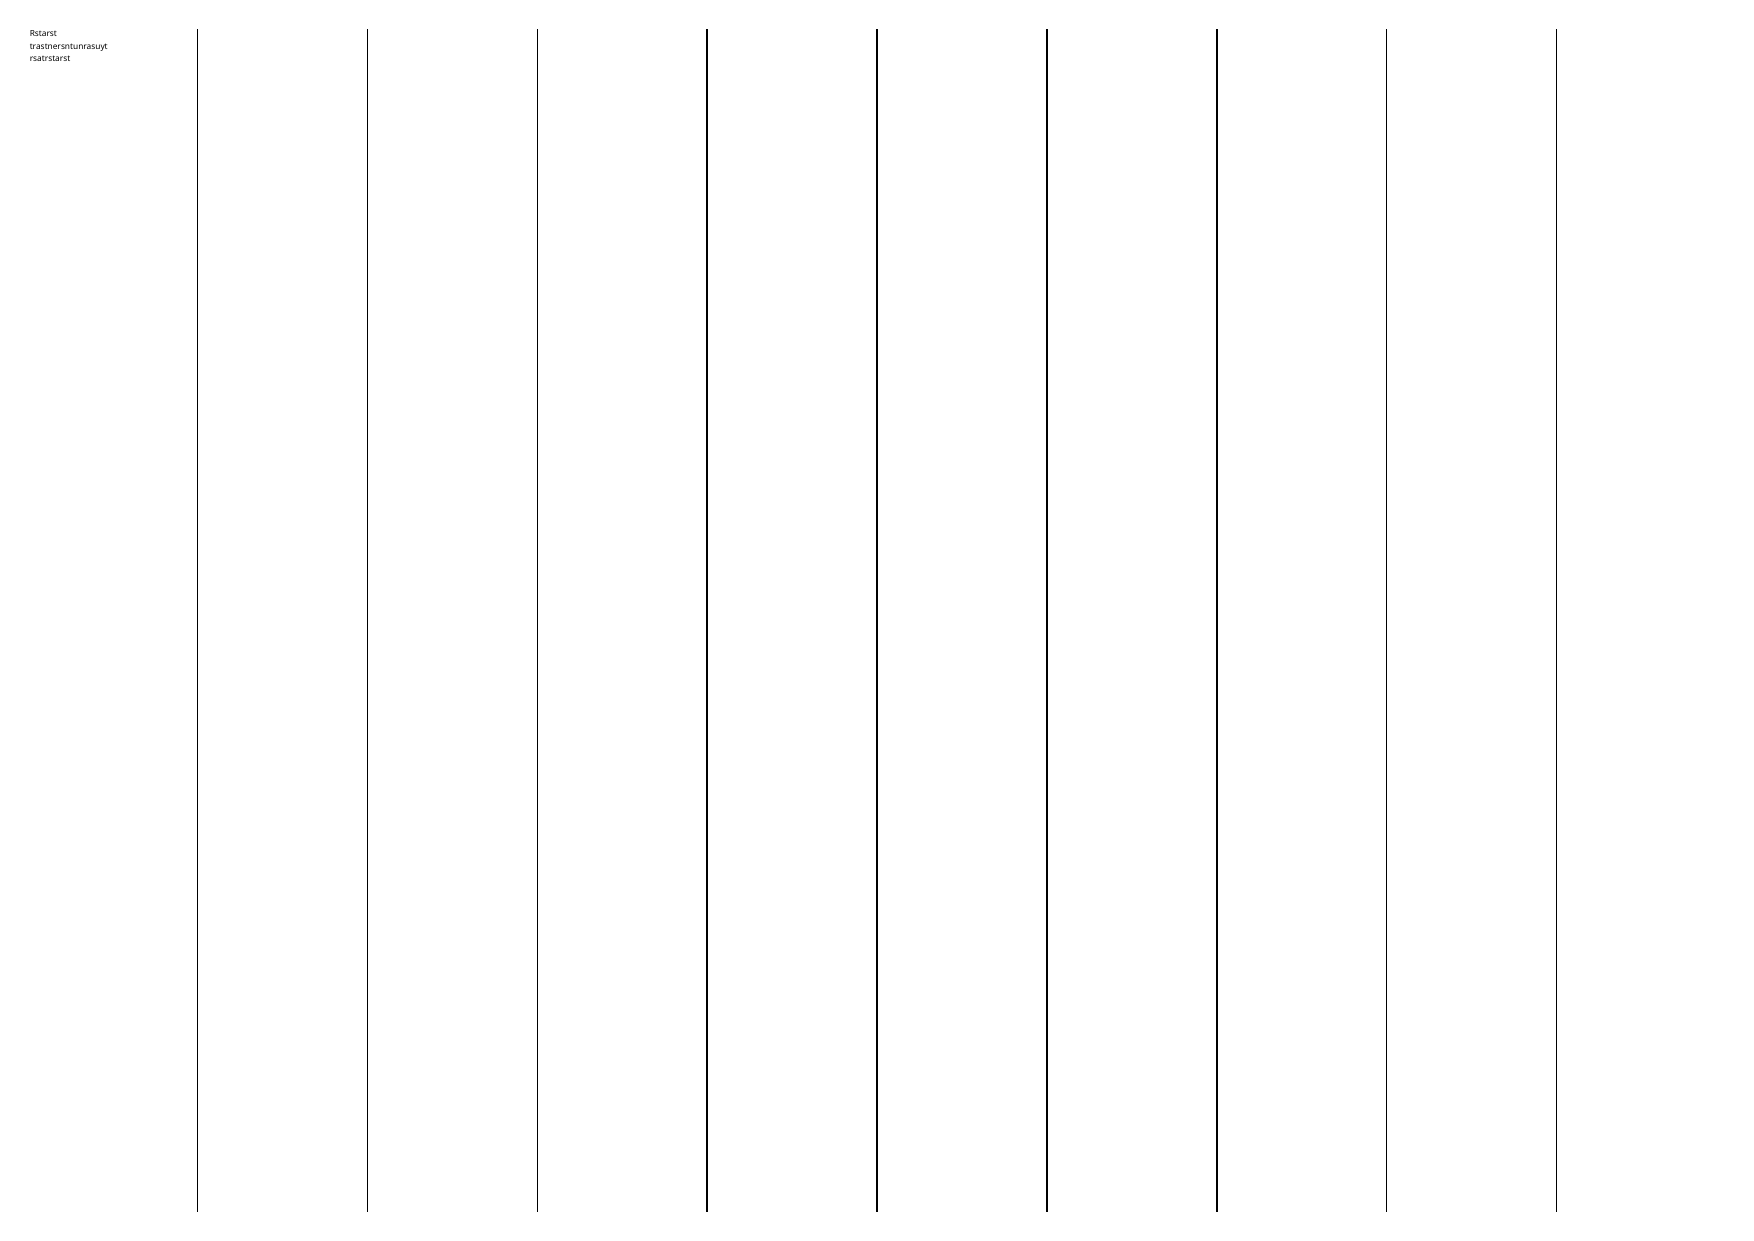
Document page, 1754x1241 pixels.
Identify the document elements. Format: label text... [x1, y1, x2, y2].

text Rstarst [29, 29, 195, 38]
text trastnersntunrasuyt [29, 42, 195, 51]
text rsatrstarst [29, 55, 195, 64]
